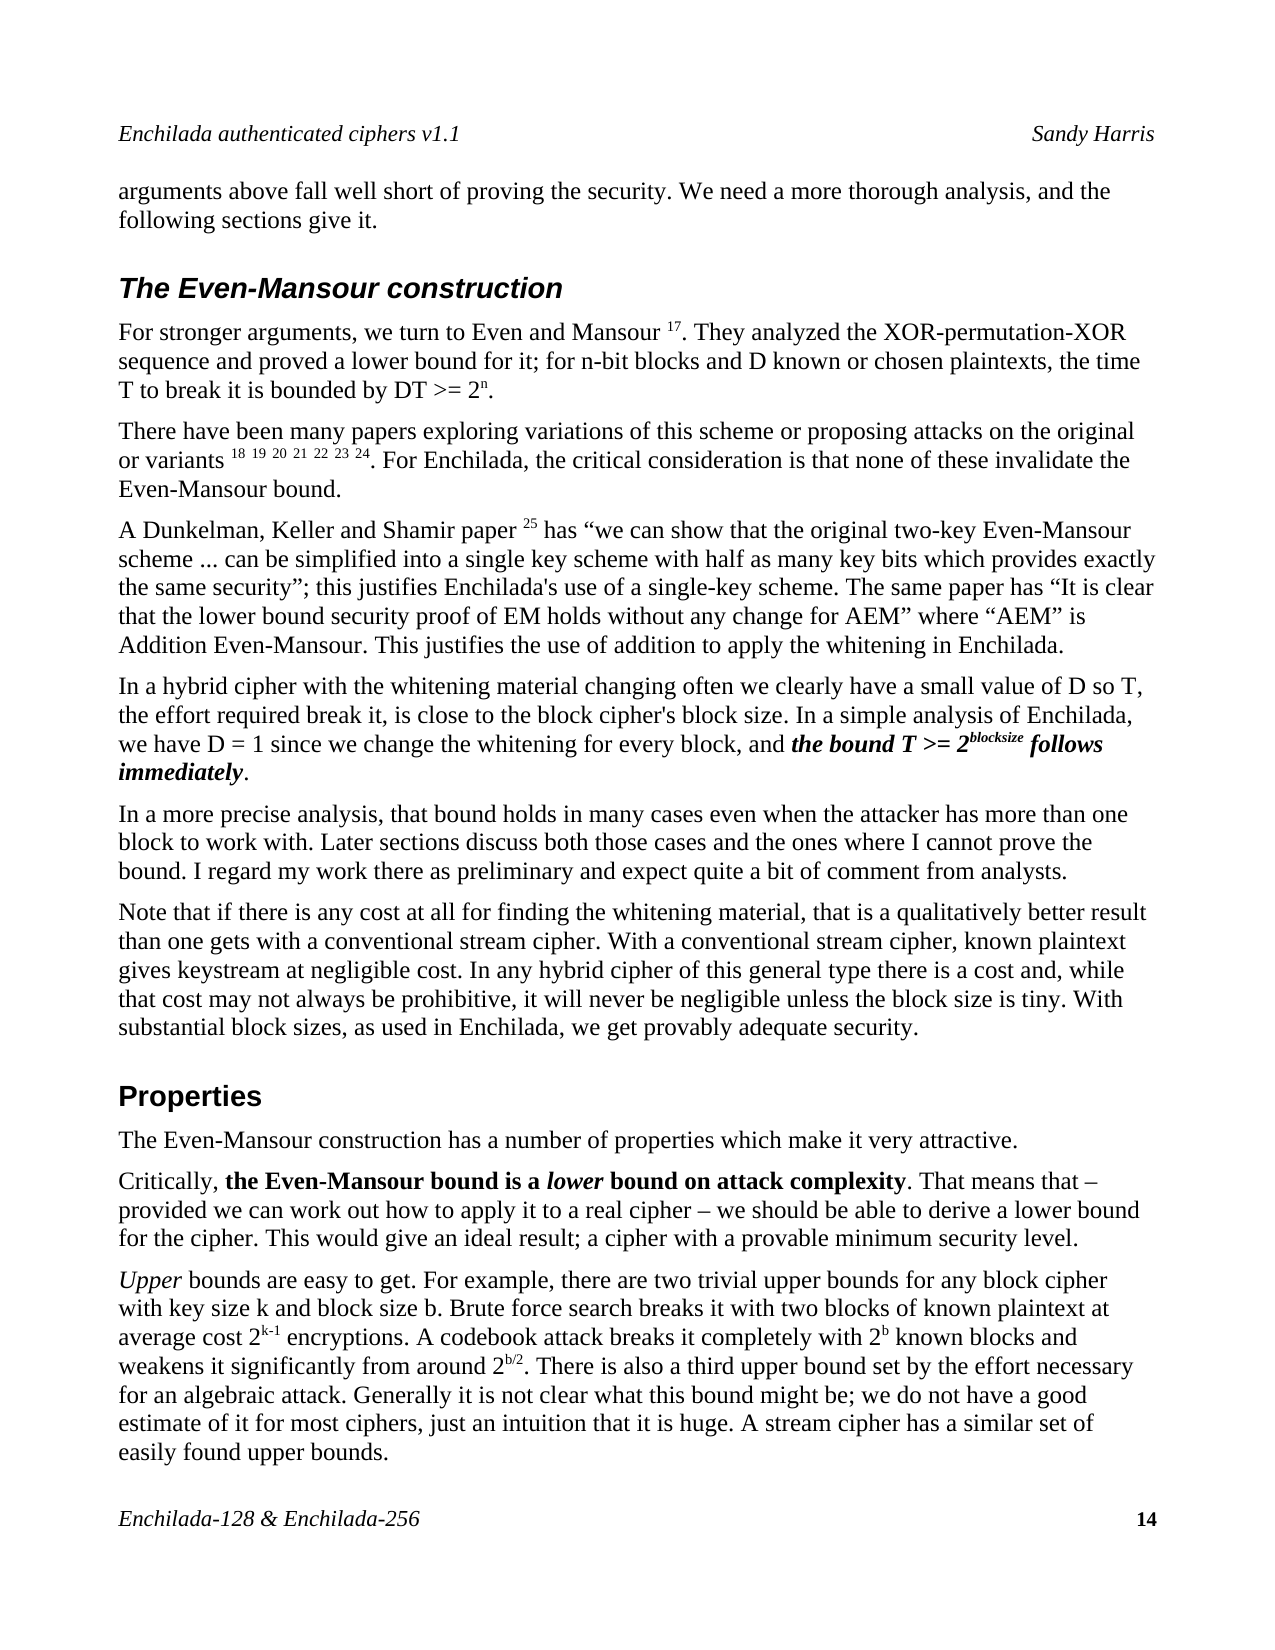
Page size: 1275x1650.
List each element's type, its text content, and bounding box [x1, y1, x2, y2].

text A Dunkelman, Keller and Shamir paper has “we can show that the original two-key Even-Mansour scheme ... can be simplified into a single key scheme with half as many key bits which provides exactly the same security”; this justifies Enchilada's use of a single-key scheme. The same paper has “It is clear that the lower bound security proof of EM holds without any change for AEM” where “AEM” is Addition Even-Mansour. This justifies the use of addition to apply the whitening in Enchilada. [118, 515, 1157, 659]
text arguments above fall well short of proving the security. We need a more thorough analysis, and the following sections give it. [118, 176, 1157, 234]
text For stronger arguments, we turn to Even and Mansour . They analyzed the XOR-permutation-XOR sequence and proved a lower bound for it; for n-bit blocks and D known or chosen plaintexts, the time T to break it is bounded by DT >= 2n. [118, 317, 1157, 404]
text Note that if there is any cost at all for finding the whitening material, that is a qualitatively better result than one gets with a conventional stream cipher. With a conventional stream cipher, known plaintext gives keystream at negligible cost. In any hybrid cipher of this general type there is a cost and, while that cost may not always be prohibitive, it will never be negligible unless the block size is tiny. With substantial block sizes, as used in Enchilada, we get provably adequate security. [118, 897, 1157, 1041]
text In a hybrid cipher with the whitening material changing often we clearly have a small value of D so T, the effort required break it, is close to the block cipher's block size. In a simple analysis of Enchilada, we have D = 1 since we change the whitening for every block, and the bound T >= 2blocksize follows immediately. [118, 671, 1157, 786]
text In a more precise analysis, that bound holds in many cases even when the attacker has more than one block to work with. Later sections discuss both those cases and the ones where I cannot prove the bound. I regard my work there as preliminary and expect quite a bit of comment from analysts. [118, 799, 1157, 885]
text Upper bounds are easy to get. For example, there are two trivial upper bounds for any block cipher with key size k and block size b. Brute force search breaks it with two blocks of known plaintext at average cost 2k-1 encryptions. A codebook attack breaks it completely with 2b known blocks and weakens it significantly from around 2b/2. There is also a third upper bound set by the effort necessary for an algebraic attack. Generally it is not clear what this bound might be; we do not have a good estimate of it for most ciphers, just an intuition that it is huge. A stream cipher has a similar set of easily found upper bounds. [118, 1265, 1157, 1466]
subtitle Properties [118, 1079, 1157, 1112]
text The Even-Mansour construction has a number of properties which make it very attractive. [118, 1125, 1157, 1153]
subtitle The Even-Mansour construction [118, 271, 1157, 305]
text There have been many papers exploring variations of this scheme or proposing attacks on the original or variants . For Enchilada, the critical consideration is that none of these invalidate the Even-Mansour bound. [118, 416, 1157, 502]
text Critically, the Even-Mansour bound is a lower bound on attack complexity. That means that – provided we can work out how to apply it to a real cipher – we should be able to derive a lower bound for the cipher. This would give an ideal result; a cipher with a provable minimum security level. [118, 1166, 1157, 1252]
